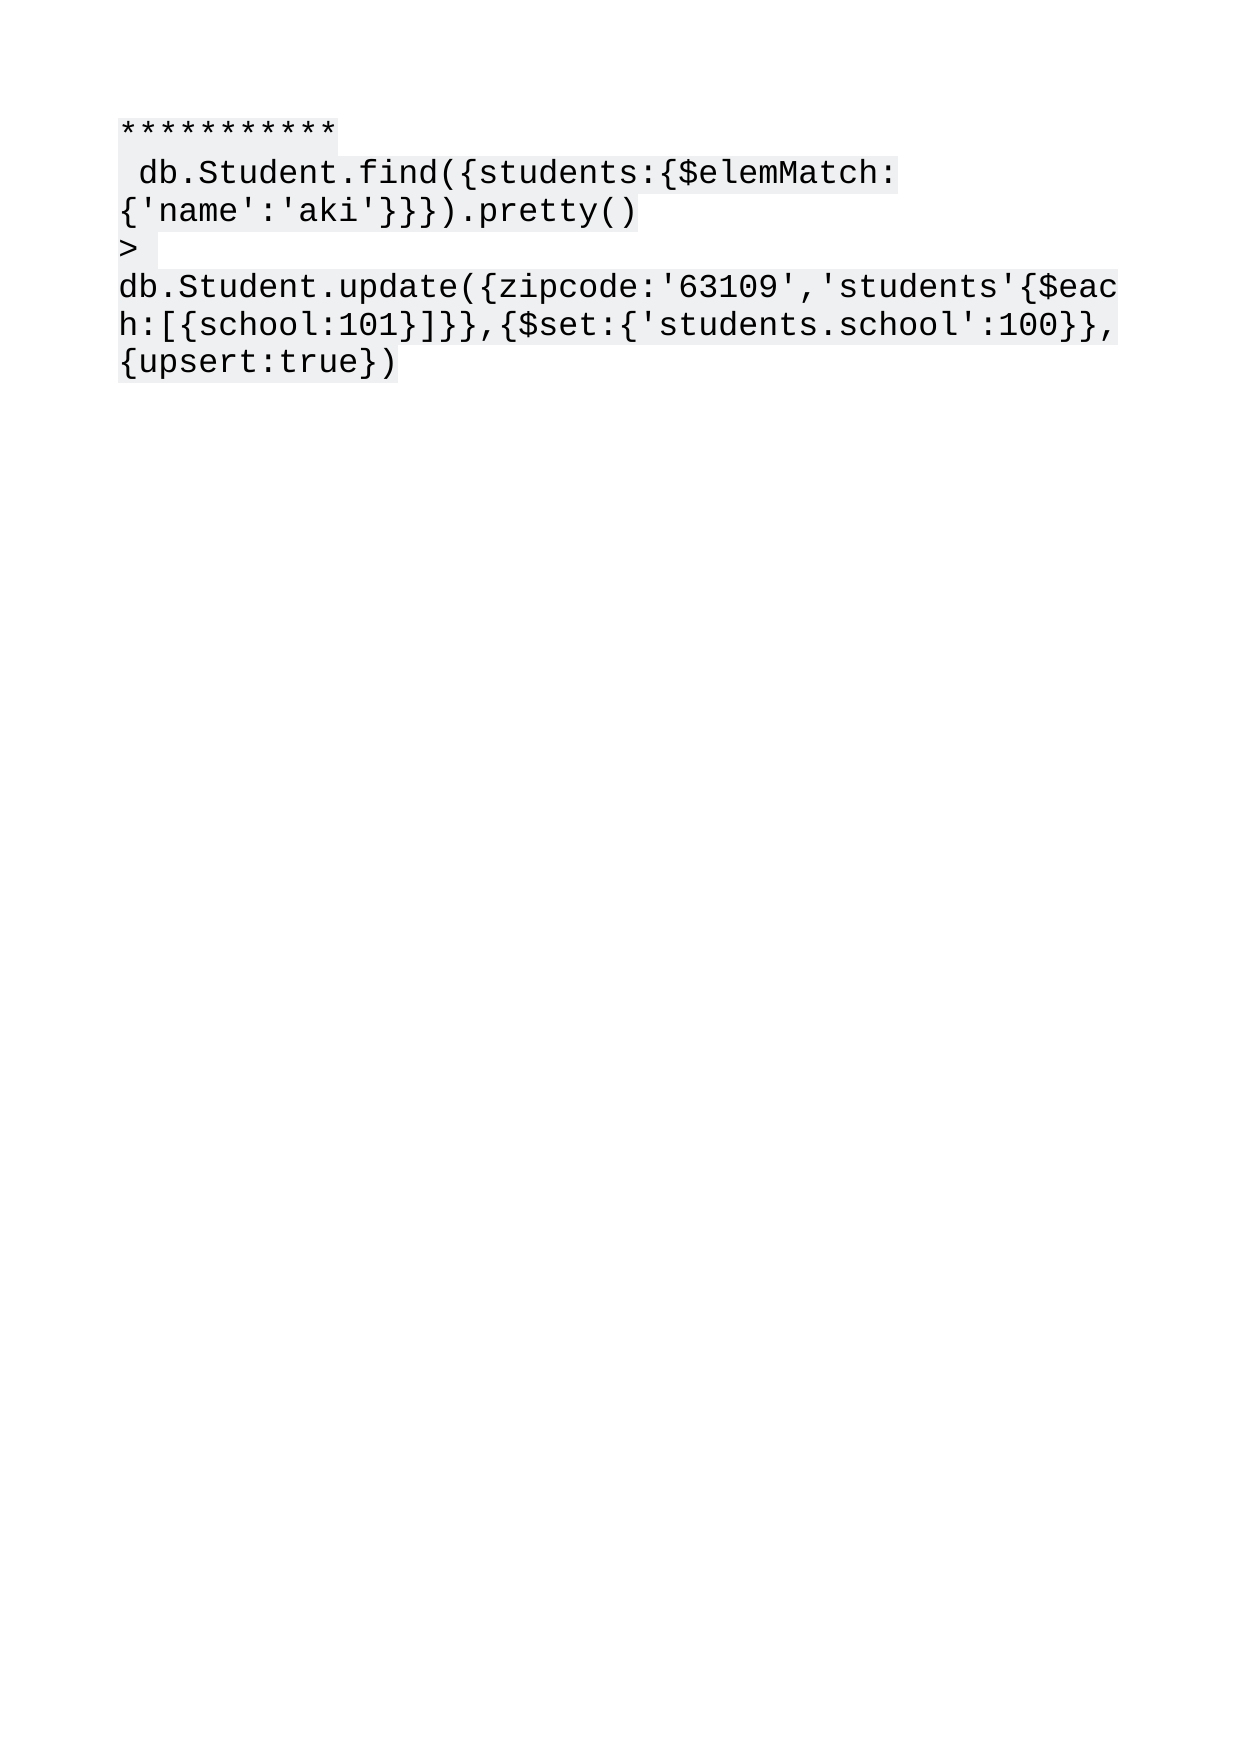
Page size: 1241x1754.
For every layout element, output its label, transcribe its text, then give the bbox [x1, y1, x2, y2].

text > db.Student.update({zipcode:'63109','students'{$each:[{school:101}]}},{$set:{'students.school':100}},{upsert:true}) [118, 232, 1122, 383]
text db.Student.find({students:{$elemMatch:{'name':'aki'}}}).pretty() [118, 156, 1122, 232]
text *********** [118, 118, 1122, 156]
